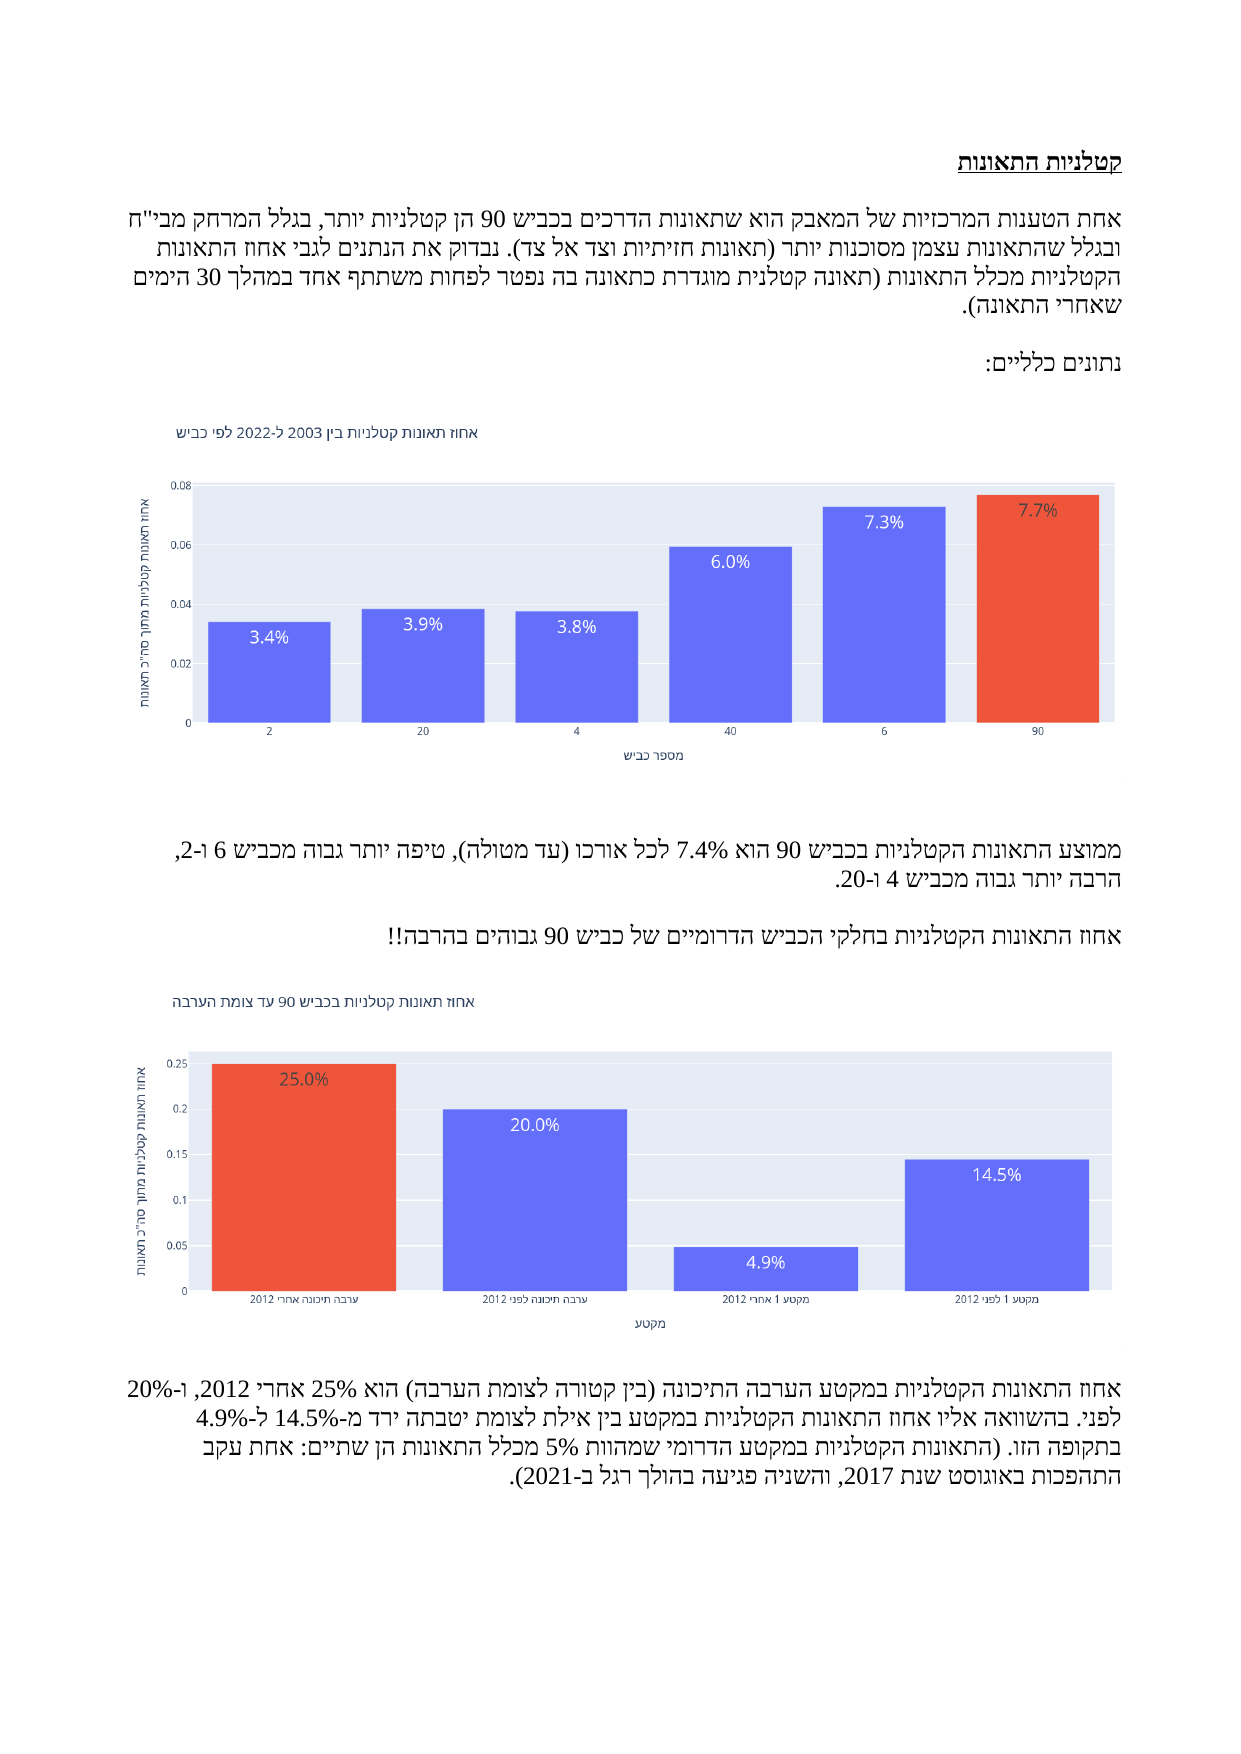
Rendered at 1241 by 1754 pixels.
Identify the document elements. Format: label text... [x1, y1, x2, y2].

text נתונים כלליים: [118, 348, 1122, 377]
text אחוז התאונות הקטלניות בחלקי הכביש הדרומיים של כביש 90 גבוהים בהרבה!! [118, 921, 1122, 950]
picture [118, 978, 1123, 1346]
text ממוצע התאונות הקטלניות בכביש 90 הוא 7.4% לכל אורכו (עד מטולה), טיפה יותר גבוה מכביש 6 ו-2, הרבה יותר גבוה מכביש 4 ו-20. [118, 835, 1122, 892]
text אחת הטענות המרכזיות של המאבק הוא שתאונות הדרכים בכביש 90 הן קטלניות יותר, בגלל המרחק מבי"ח ובגלל שהתאונות עצמן מסוכנות יותר (תאונות חזיתיות וצד אל צד). נבדוק את הנתנים לגבי אחוז התאונות הקטלניות מכלל התאונות (תאונה קטלנית מוגדרת כתאונה בה נפטר לפחות משתתף אחד במהלך 30 הימים שאחרי התאונה). [118, 204, 1122, 319]
text אחוז התאונות הקטלניות במקטע הערבה התיכונה (בין קטורה לצומת הערבה) הוא 25% אחרי 2012, ו-20% לפני. בהשוואה אליו אחוז התאונות הקטלניות במקטע בין אילת לצומת יטבתה ירד מ-14.5% ל-4.9% בתקופה הזו. (התאונות הקטלניות במקטע הדרומי שמהוות 5% מכלל התאונות הן שתיים: אחת עקב התהפכות באוגוסט שנת 2017, והשניה פגיעה בהולך רגל ב-2021). [118, 1374, 1122, 1489]
picture [118, 405, 1123, 778]
text קטלניות התאונות [118, 147, 1122, 176]
